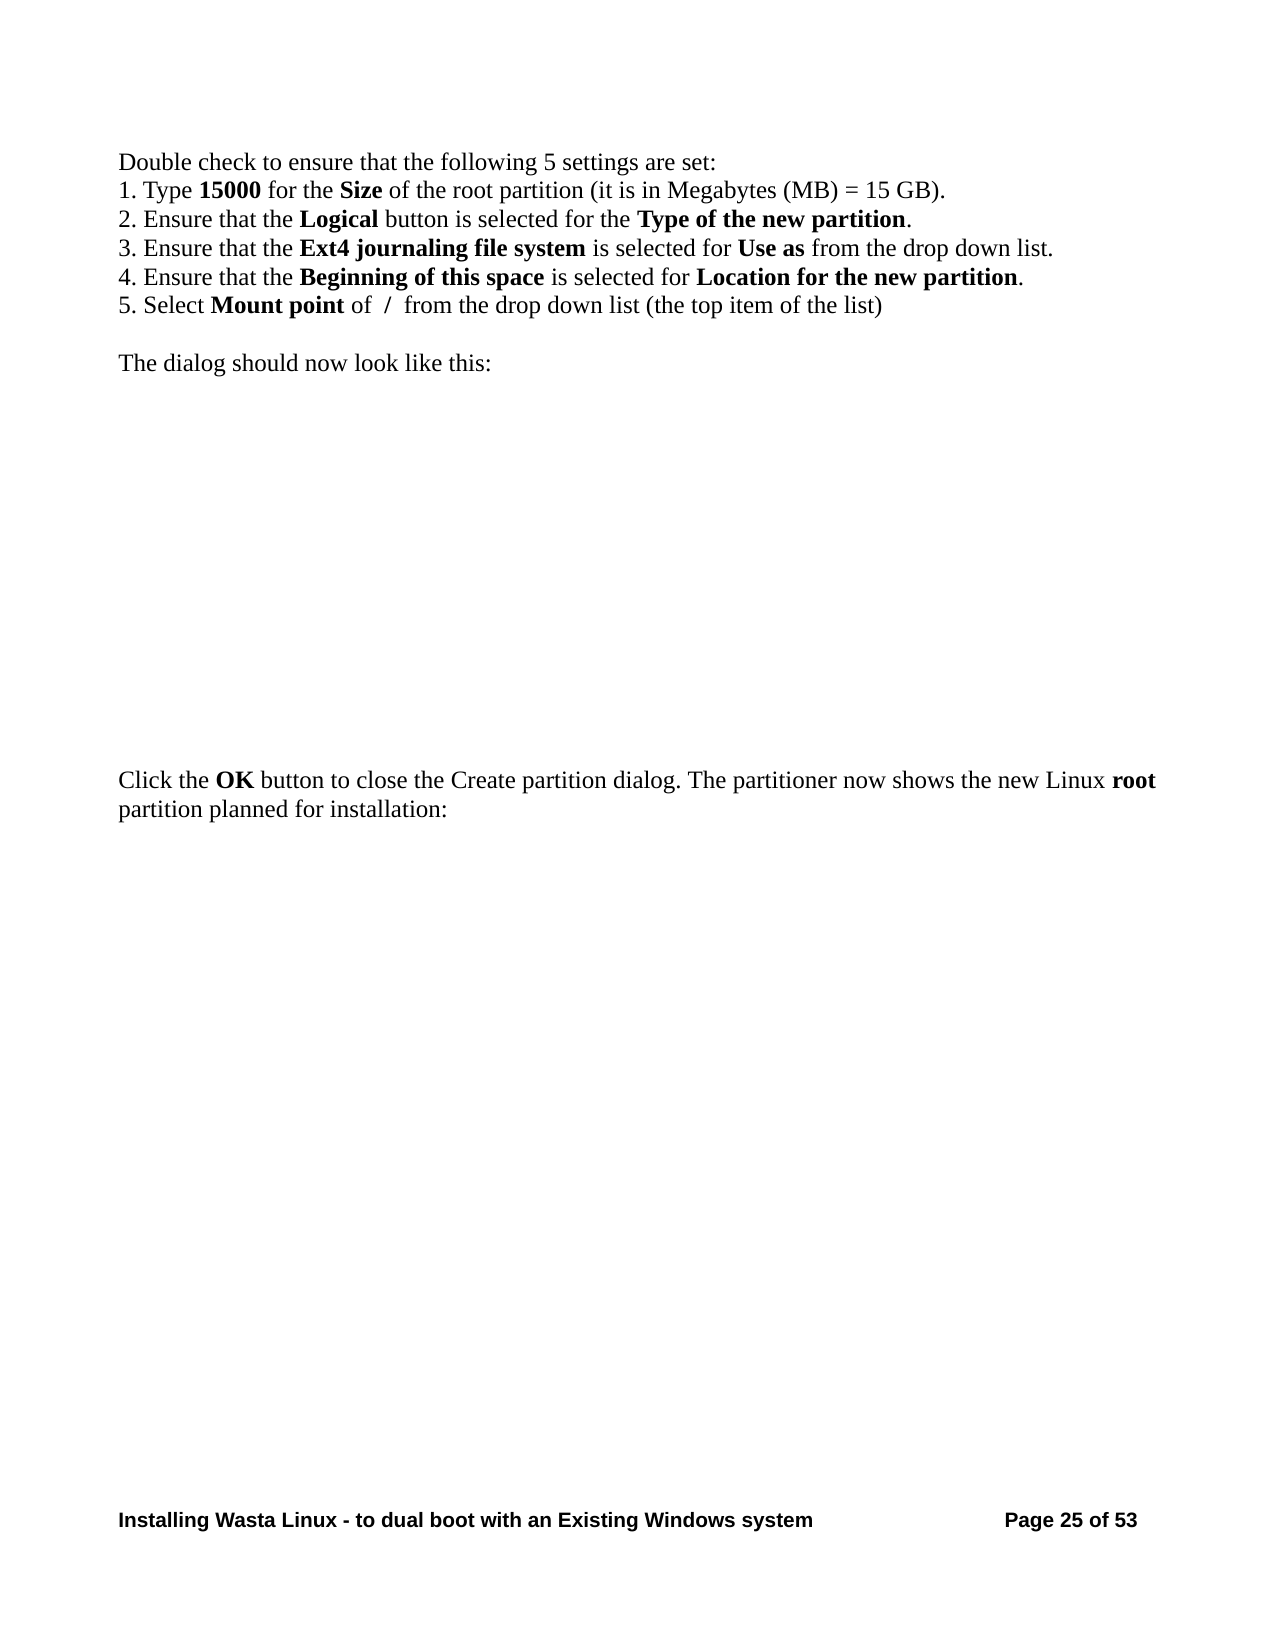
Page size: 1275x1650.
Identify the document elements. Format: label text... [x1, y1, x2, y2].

text The dialog should now look like this: [118, 348, 1157, 377]
text 3. Ensure that the Ext4 journaling file system is selected for Use as from the drop down list. [118, 233, 1157, 262]
text 1. Type 15000 for the Size of the root partition (it is in Megabytes (MB) = 15 GB). [118, 176, 1157, 204]
text 5. Select Mount point of / from the drop down list (the top item of the list) [118, 291, 1157, 319]
text 4. Ensure that the Beginning of this space is selected for Location for the new partition. [118, 262, 1157, 291]
text Click the OK button to close the Create partition dialog. The partitioner now shows the new Linux root partition planned for installation: [118, 765, 1157, 822]
text 2. Ensure that the Logical button is selected for the Type of the new partition. [118, 204, 1157, 233]
text Double check to ensure that the following 5 settings are set: [118, 147, 1157, 176]
